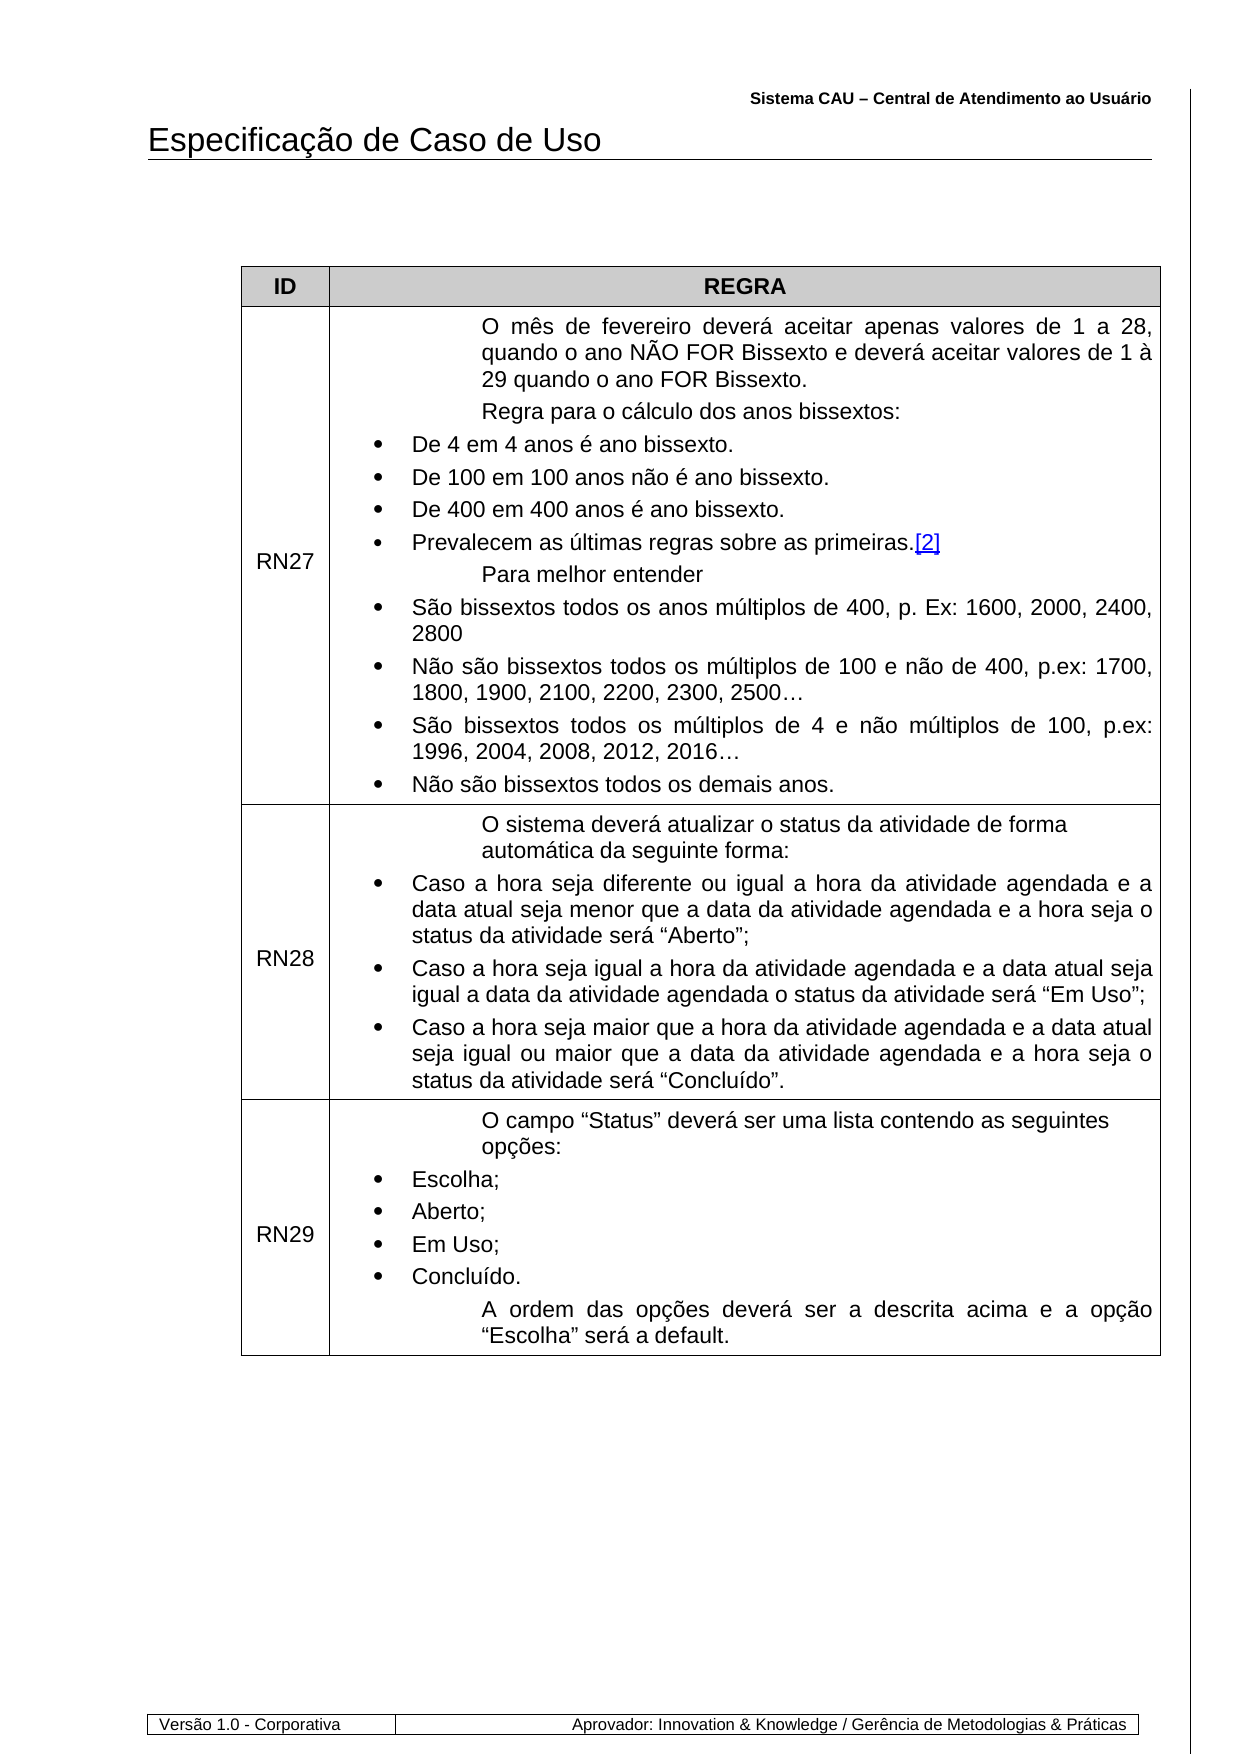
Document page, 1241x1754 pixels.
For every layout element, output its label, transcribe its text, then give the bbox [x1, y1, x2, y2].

table_cell O mês de fevereiro deverá aceitar apenas valores de 1 a 28, quando o ano NÃO FOR Bissexto e deverá aceitar valores de 1 à 29 quando o ano FOR Bissexto. Regra para o cálculo dos anos bissextos: De 4 em 4 anos é ano bissexto. De 100 em 100 anos não é ano bissexto. De 400 em 400 anos é ano bissexto. Prevalecem as últimas regras sobre as primeiras.[2] Para melhor entender São bissextos todos os anos múltiplos de 400, p. Ex: 1600, 2000, 2400, 2800 Não são bissextos todos os múltiplos de 100 e não de 400, p.ex: 1700, 1800, 1900, 2100, 2200, 2300, 2500… São bissextos todos os múltiplos de 4 e não múltiplos de 100, p.ex: 1996, 2004, 2008, 2012, 2016… Não são bissextos todos os demais anos. [330, 307, 1160, 803]
table_cell RN27 [242, 307, 329, 803]
table_cell O campo “Status” deverá ser uma lista contendo as seguintes opções: Escolha; Aberto; Em Uso; Concluído. A ordem das opções deverá ser a descrita acima e a opção “Escolha” será a default. [330, 1100, 1160, 1355]
table_cell RN28 [242, 805, 329, 1099]
table_header ID [242, 267, 329, 306]
table_header REGRA [330, 267, 1160, 306]
table_cell RN29 [242, 1100, 329, 1355]
table_cell O sistema deverá atualizar o status da atividade de forma automática da seguinte forma: Caso a hora seja diferente ou igual a hora da atividade agendada e a data atual seja menor que a data da atividade agendada e a hora seja o status da atividade será “Aberto”; Caso a hora seja igual a hora da atividade agendada e a data atual seja igual a data da atividade agendada o status da atividade será “Em Uso”; Caso a hora seja maior que a hora da atividade agendada e a data atual seja igual ou maior que a data da atividade agendada e a hora seja o status da atividade será “Concluído”. [330, 805, 1160, 1099]
